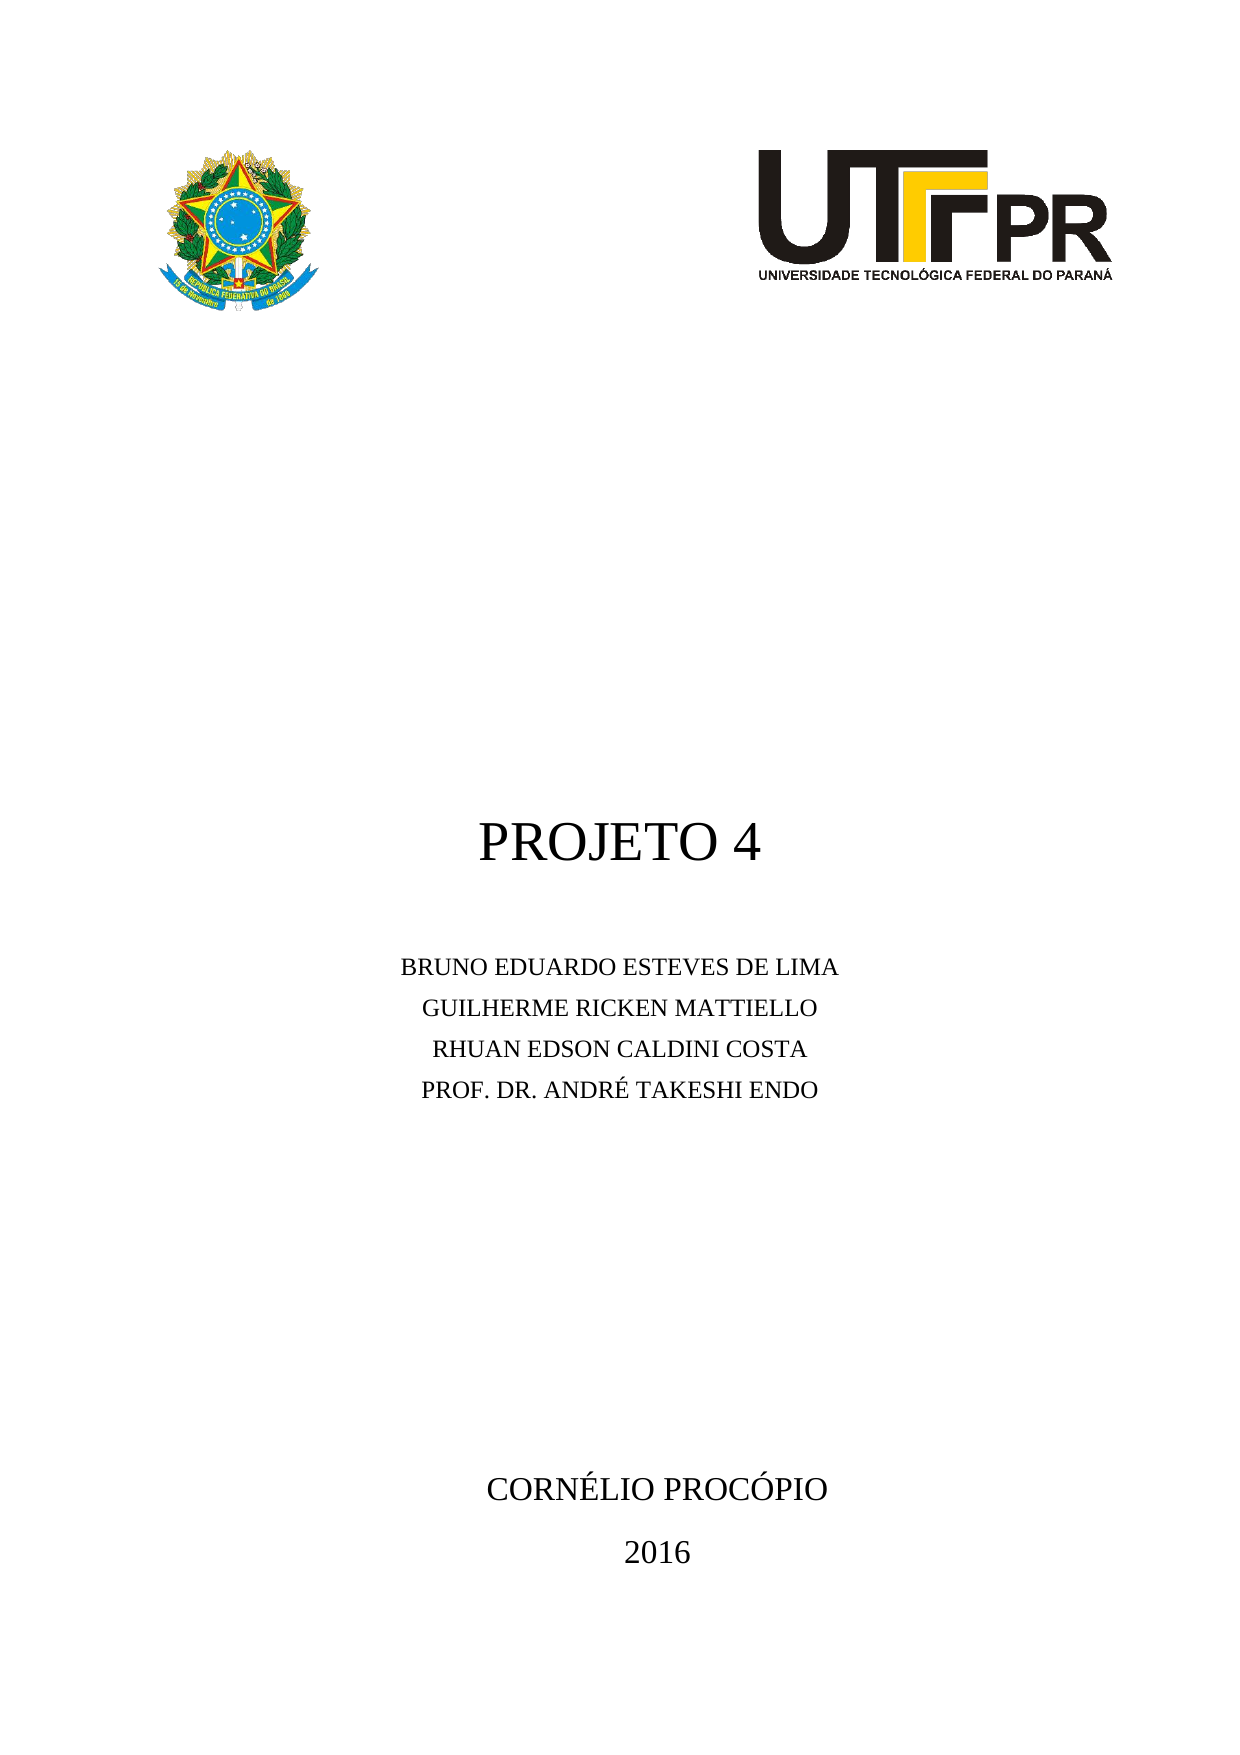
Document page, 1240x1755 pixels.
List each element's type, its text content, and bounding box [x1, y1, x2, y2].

text BRUNO EDUARDO ESTEVES DE LIMA [150, 952, 1089, 981]
text RHUAN EDSON CALDINI COSTA [150, 1034, 1089, 1063]
text 2016 [150, 1533, 1089, 1571]
text GUILHERME RICKEN MATTIELLO [150, 993, 1089, 1022]
text CORNÉLIO PROCÓPIO [150, 1469, 1089, 1508]
text PROJETO 4 [150, 808, 1089, 873]
text PROF. DR. ANDRÉ TAKESHI ENDO [150, 1076, 1089, 1104]
